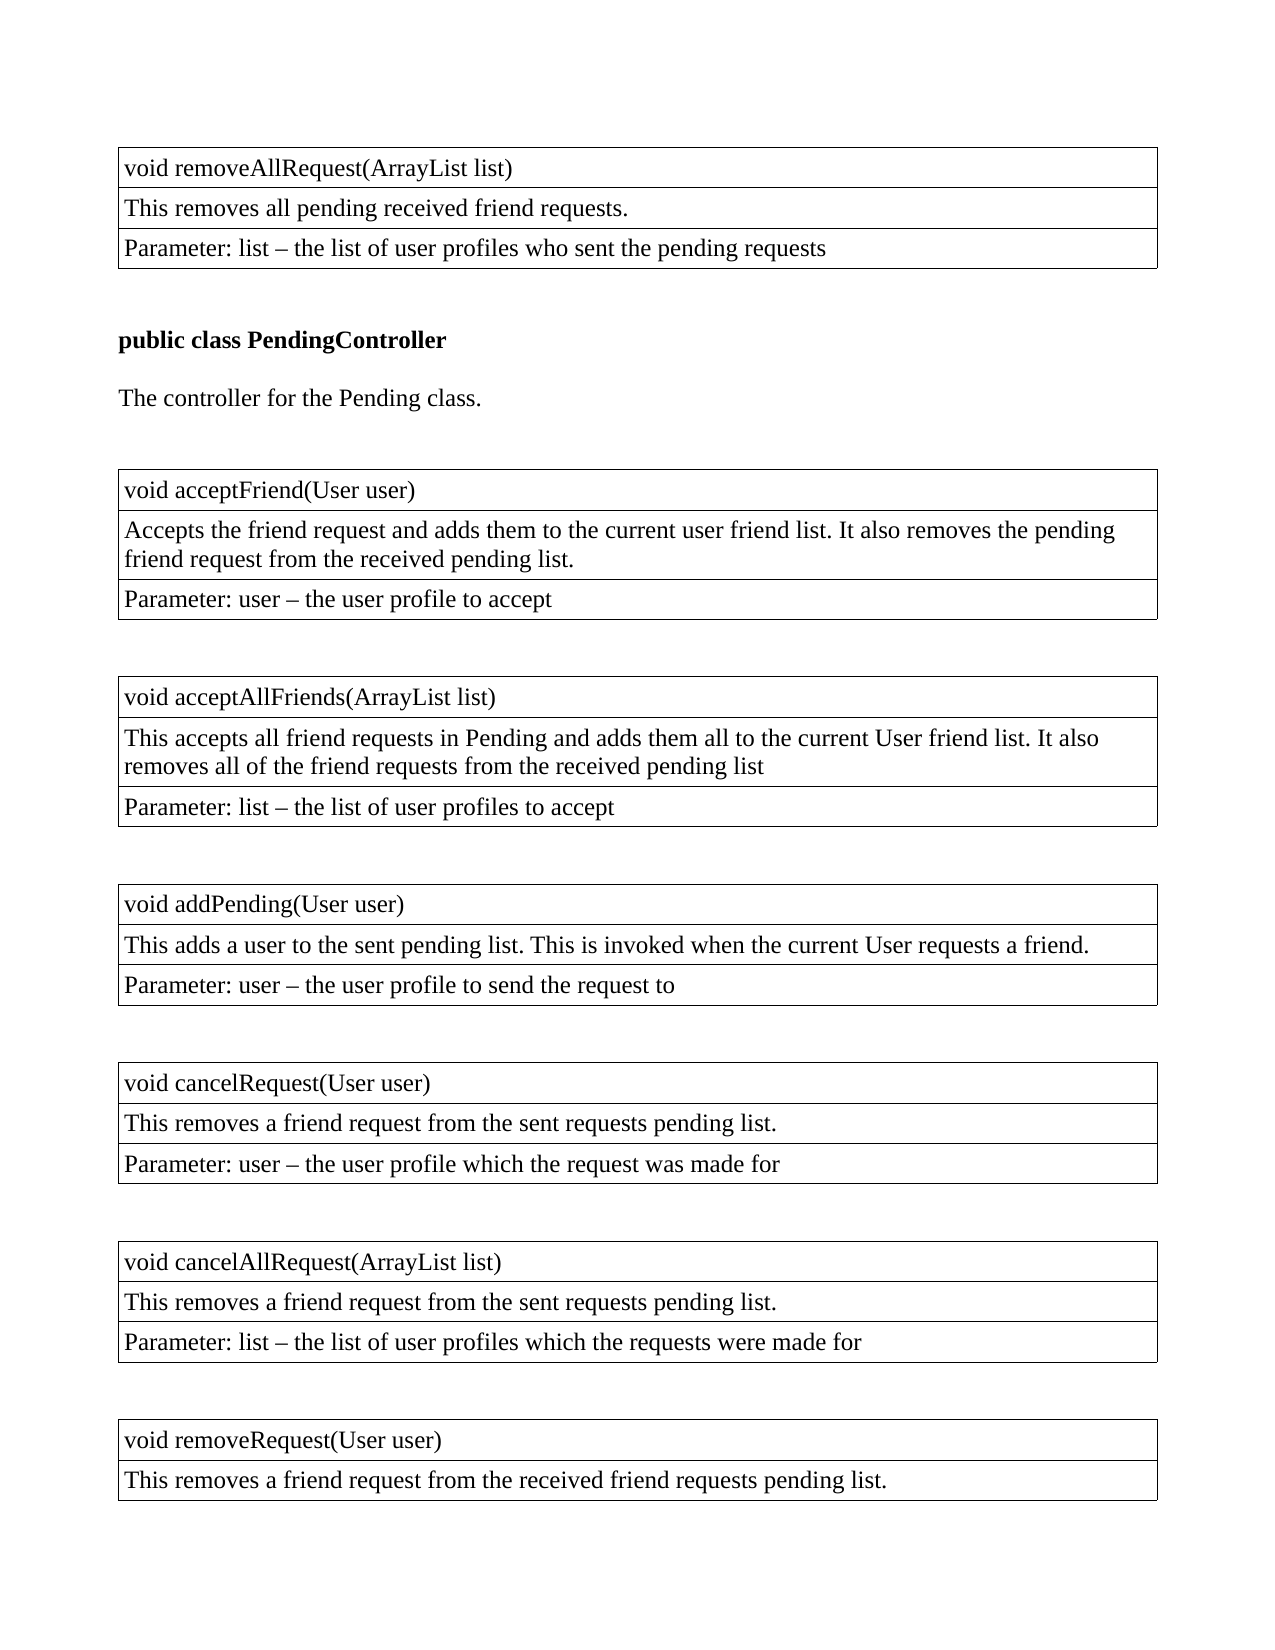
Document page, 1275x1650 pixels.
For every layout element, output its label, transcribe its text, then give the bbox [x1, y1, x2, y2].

table_header void addPending(User user) [119, 885, 1157, 924]
table_header void cancelAllRequest(ArrayList list) [119, 1242, 1157, 1281]
table_cell This removes a friend request from the sent requests pending list. [119, 1282, 1157, 1321]
table_cell This removes all pending received friend requests. [119, 188, 1157, 227]
table_cell Accepts the friend request and adds them to the current user friend list. It also removes the pending friend request from the received pending list. [119, 511, 1157, 578]
table_cell Parameter: list – the list of user profiles which the requests were made for [119, 1322, 1157, 1362]
text The controller for the Pending class. [118, 383, 1157, 412]
table_header void removeRequest(User user) [119, 1420, 1157, 1460]
table_cell Parameter: user – the user profile to send the request to [119, 965, 1157, 1005]
table_cell This removes a friend request from the sent requests pending list. [119, 1104, 1157, 1143]
text public class PendingController [118, 325, 1157, 354]
table_header void acceptFriend(User user) [119, 470, 1157, 509]
table_cell Parameter: list – the list of user profiles who sent the pending requests [119, 229, 1157, 268]
table_cell Parameter: user – the user profile which the request was made for [119, 1144, 1157, 1183]
table_cell This adds a user to the sent pending list. This is invoked when the current User requests a friend. [119, 925, 1157, 964]
table_cell Parameter: user – the user profile to accept [119, 580, 1157, 619]
table_header void acceptAllFriends(ArrayList list) [119, 677, 1157, 717]
table_cell This removes a friend request from the received friend requests pending list. [119, 1461, 1157, 1500]
table_header void removeAllRequest(ArrayList list) [119, 148, 1157, 187]
table_cell Parameter: list – the list of user profiles to accept [119, 787, 1157, 826]
table_cell This accepts all friend requests in Pending and adds them all to the current User friend list. It also removes all of the friend requests from the received pending list [119, 718, 1157, 786]
table_header void cancelRequest(User user) [119, 1063, 1157, 1103]
